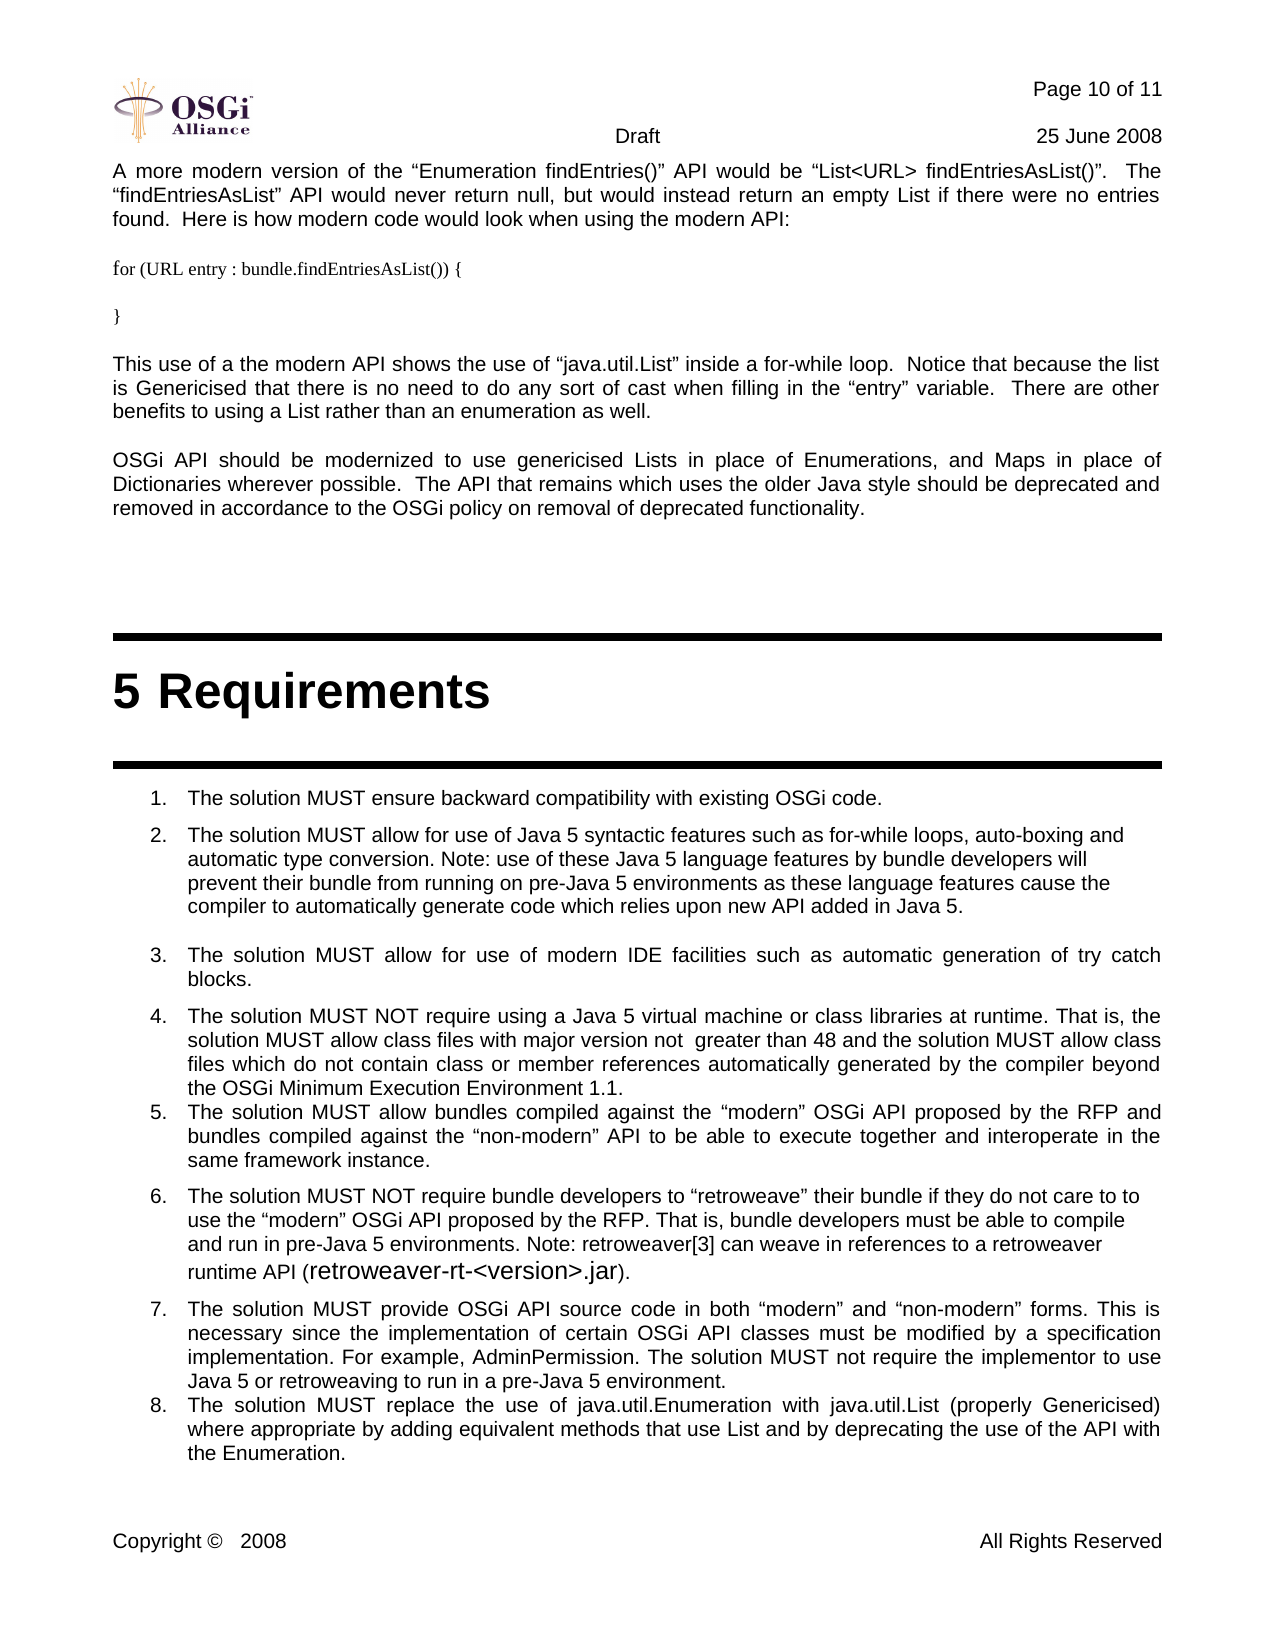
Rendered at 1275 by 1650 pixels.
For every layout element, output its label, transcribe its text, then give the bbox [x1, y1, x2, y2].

picture [114, 78, 254, 143]
list The solution MUST provide OSGi API source code in both “modern” and “non-modern” forms. This is necessary since the implementation of certain OSGi API classes must be modified by a specification implementation. For example, AdminPermission. The solution MUST not require the implementor to use Java 5 or retroweaving to run in a pre-Java 5 environment. [150, 1297, 1162, 1393]
text This use of a the modern API shows the use of “java.util.List” inside a for-while loop. Notice that because the list is Genericised that there is no need to do any sort of cast when filling in the “entry” variable. There are other benefits to using a List rather than an enumeration as well. [112, 351, 1162, 423]
text A more modern version of the “Enumeration findEntries()” API would be “List<URL> findEntriesAsList()”. The “findEntriesAsList” API would never return null, but would instead return an empty List if there were no entries found. Here is how modern code would look when using the modern API: [112, 159, 1162, 231]
subtitle Requirements [112, 634, 1162, 769]
text } [112, 305, 1162, 326]
list The solution MUST allow bundles compiled against the “modern” OSGi API proposed by the RFP and bundles compiled against the “non-modern” API to be able to execute together and interoperate in the same framework instance. [150, 1099, 1162, 1171]
text OSGi API should be modernized to use genericised Lists in place of Enumerations, and Maps in place of Dictionaries wherever possible. The API that remains which uses the older Java style should be deprecated and removed in accordance to the OSGi policy on removal of deprecated functionality. [112, 448, 1162, 520]
list The solution MUST replace the use of java.util.Enumeration with java.util.List (properly Genericised) where appropriate by adding equivalent methods that use List and by deprecating the use of the API with the Enumeration. [150, 1393, 1162, 1465]
list The solution MUST NOT require using a Java 5 virtual machine or class libraries at runtime. That is, the solution MUST allow class files with major version not greater than 48 and the solution MUST allow class files which do not contain class or member references automatically generated by the compiler beyond the OSGi Minimum Execution Environment 1.1. [150, 1004, 1162, 1099]
list The solution MUST allow for use of Java 5 syntactic features such as for-while loops, auto-boxing and automatic type conversion. Note: use of these Java 5 language features by bundle developers will prevent their bundle from running on pre-Java 5 environments as these language features cause the compiler to automatically generate code which relies upon new API added in Java 5. [150, 822, 1162, 918]
list The solution MUST NOT require bundle developers to “retroweave” their bundle if they do not care to to use the “modern” OSGi API proposed by the RFP. That is, bundle developers must be able to compile and run in pre-Java 5 environments. Note: retroweaver[3] can weave in references to a retroweaver runtime API (retroweaver-rt-<version>.jar). [150, 1184, 1162, 1284]
list The solution MUST ensure backward compatibility with existing OSGi code. [150, 786, 1162, 810]
list The solution MUST allow for use of modern IDE facilities such as automatic generation of try catch blocks. [150, 943, 1162, 991]
text for (URL entry : bundle.findEntriesAsList()) { [112, 256, 1162, 280]
